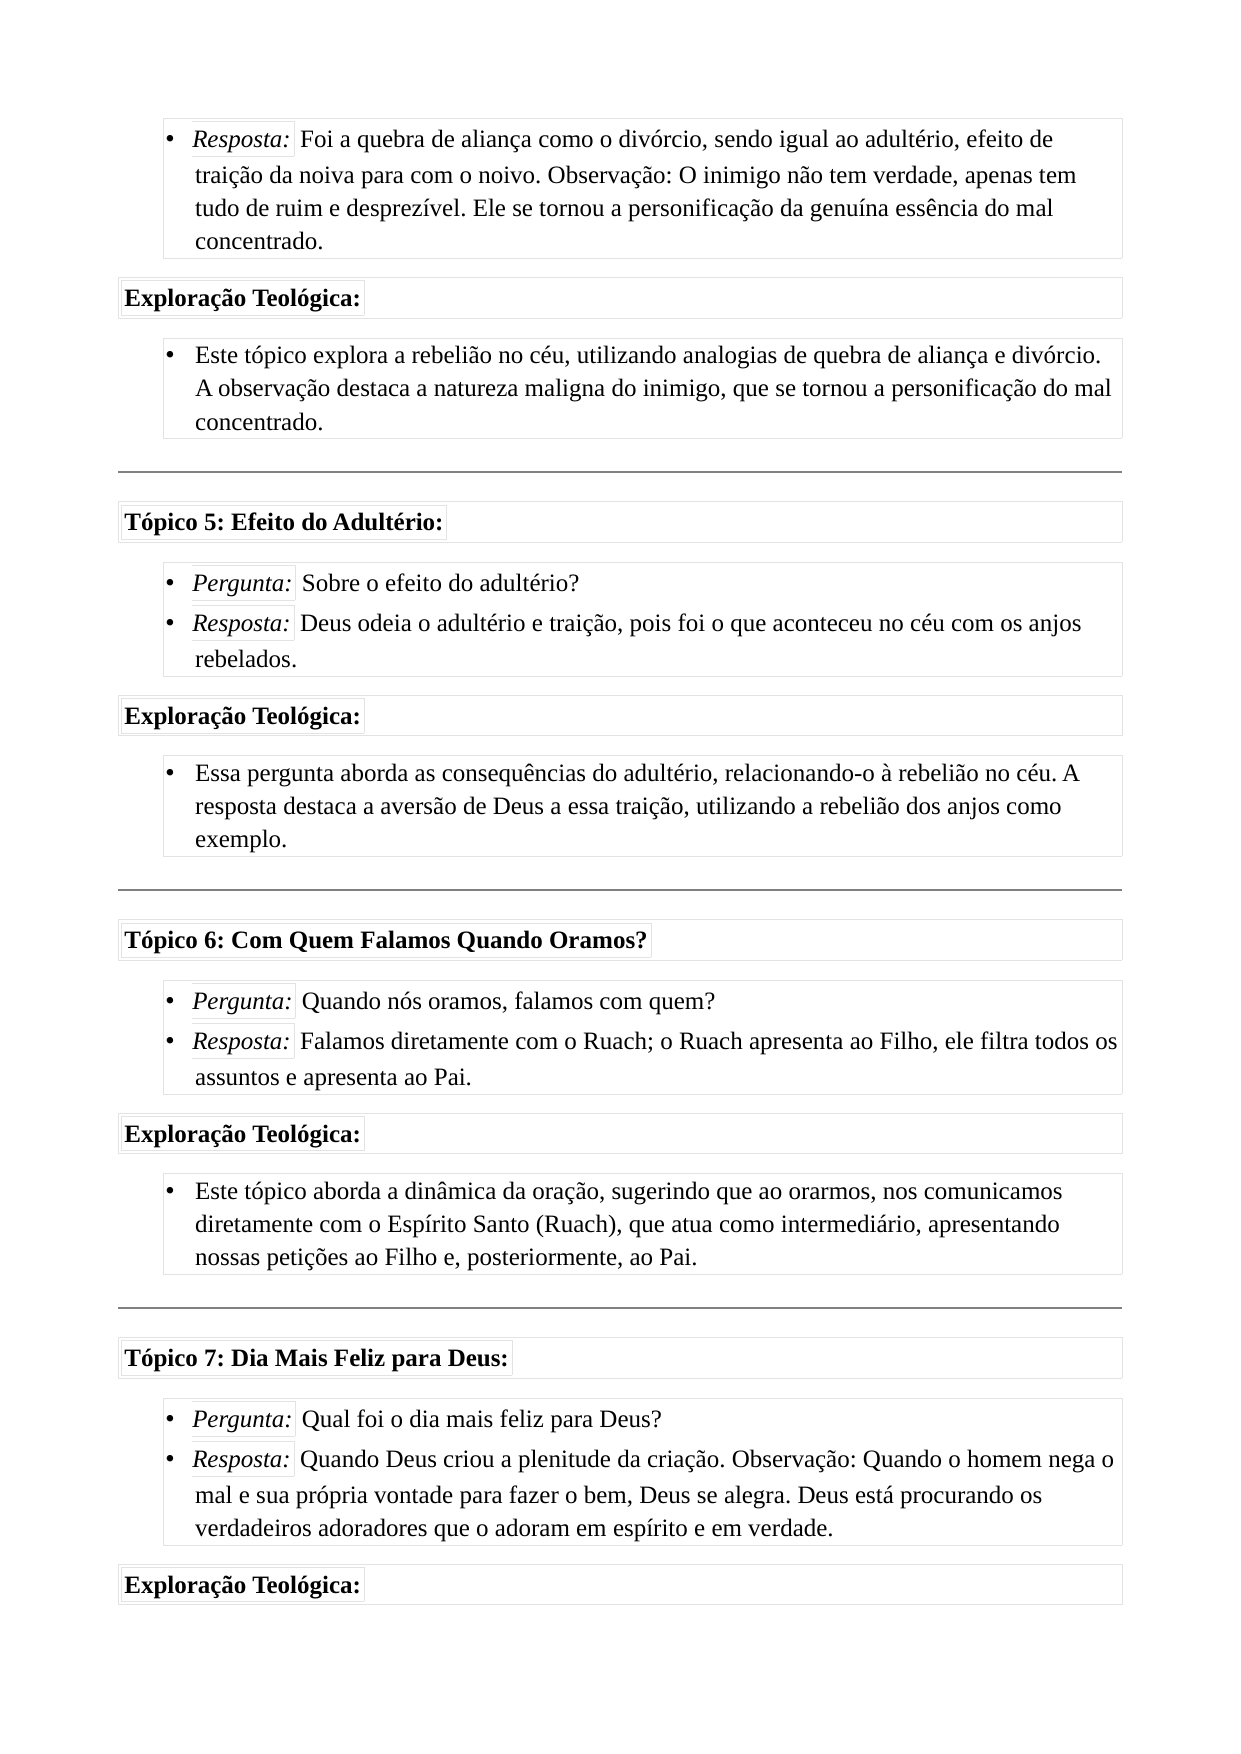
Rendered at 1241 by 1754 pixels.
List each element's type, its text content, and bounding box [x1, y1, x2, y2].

list Pergunta: Qual foi o dia mais feliz para Deus? [164, 1399, 1122, 1436]
text Tópico 6: Com Quem Falamos Quando Oramos? [119, 920, 1122, 960]
list Este tópico aborda a dinâmica da oração, sugerindo que ao orarmos, nos comunicamos diretamente com o Espírito Santo (Ruach), que atua como intermediário, apresentando nossas petições ao Filho e, posteriormente, ao Pai. [164, 1174, 1122, 1274]
text Tópico 5: Efeito do Adultério: [119, 502, 1122, 542]
text Tópico 7: Dia Mais Feliz para Deus: [119, 1338, 1122, 1378]
list Resposta: Falamos diretamente com o Ruach; o Ruach apresenta ao Filho, ele filtra todos os assuntos e apresenta ao Pai. [164, 1020, 1122, 1094]
list Pergunta: Sobre o efeito do adultério? [164, 563, 1122, 600]
list Resposta: Deus odeia o adultério e traição, pois foi o que aconteceu no céu com os anjos rebelados. [164, 602, 1122, 676]
list Resposta: Quando Deus criou a plenitude da criação. Observação: Quando o homem nega o mal e sua própria vontade para fazer o bem, Deus se alegra. Deus está procurando os verdadeiros adoradores que o adoram em espírito e em verdade. [164, 1438, 1122, 1545]
list Este tópico explora a rebelião no céu, utilizando analogias de quebra de aliança e divórcio. A observação destaca a natureza maligna do inimigo, que se tornou a personificação do mal concentrado. [164, 339, 1122, 438]
list Essa pergunta aborda as consequências do adultério, relacionando-o à rebelião no céu. A resposta destaca a aversão de Deus a essa traição, utilizando a rebelião dos anjos como exemplo. [164, 756, 1122, 856]
text Exploração Teológica: [119, 696, 1122, 735]
list Pergunta: Quando nós oramos, falamos com quem? [164, 981, 1122, 1018]
text Exploração Teológica: [119, 1114, 1122, 1153]
text Exploração Teológica: [119, 1565, 1122, 1604]
list Resposta: Foi a quebra de aliança como o divórcio, sendo igual ao adultério, efeito de traição da noiva para com o noivo. Observação: O inimigo não tem verdade, apenas tem tudo de ruim e desprezível. Ele se tornou a personificação da genuína essência do mal concentrado. [164, 119, 1122, 258]
text Exploração Teológica: [119, 278, 1122, 318]
